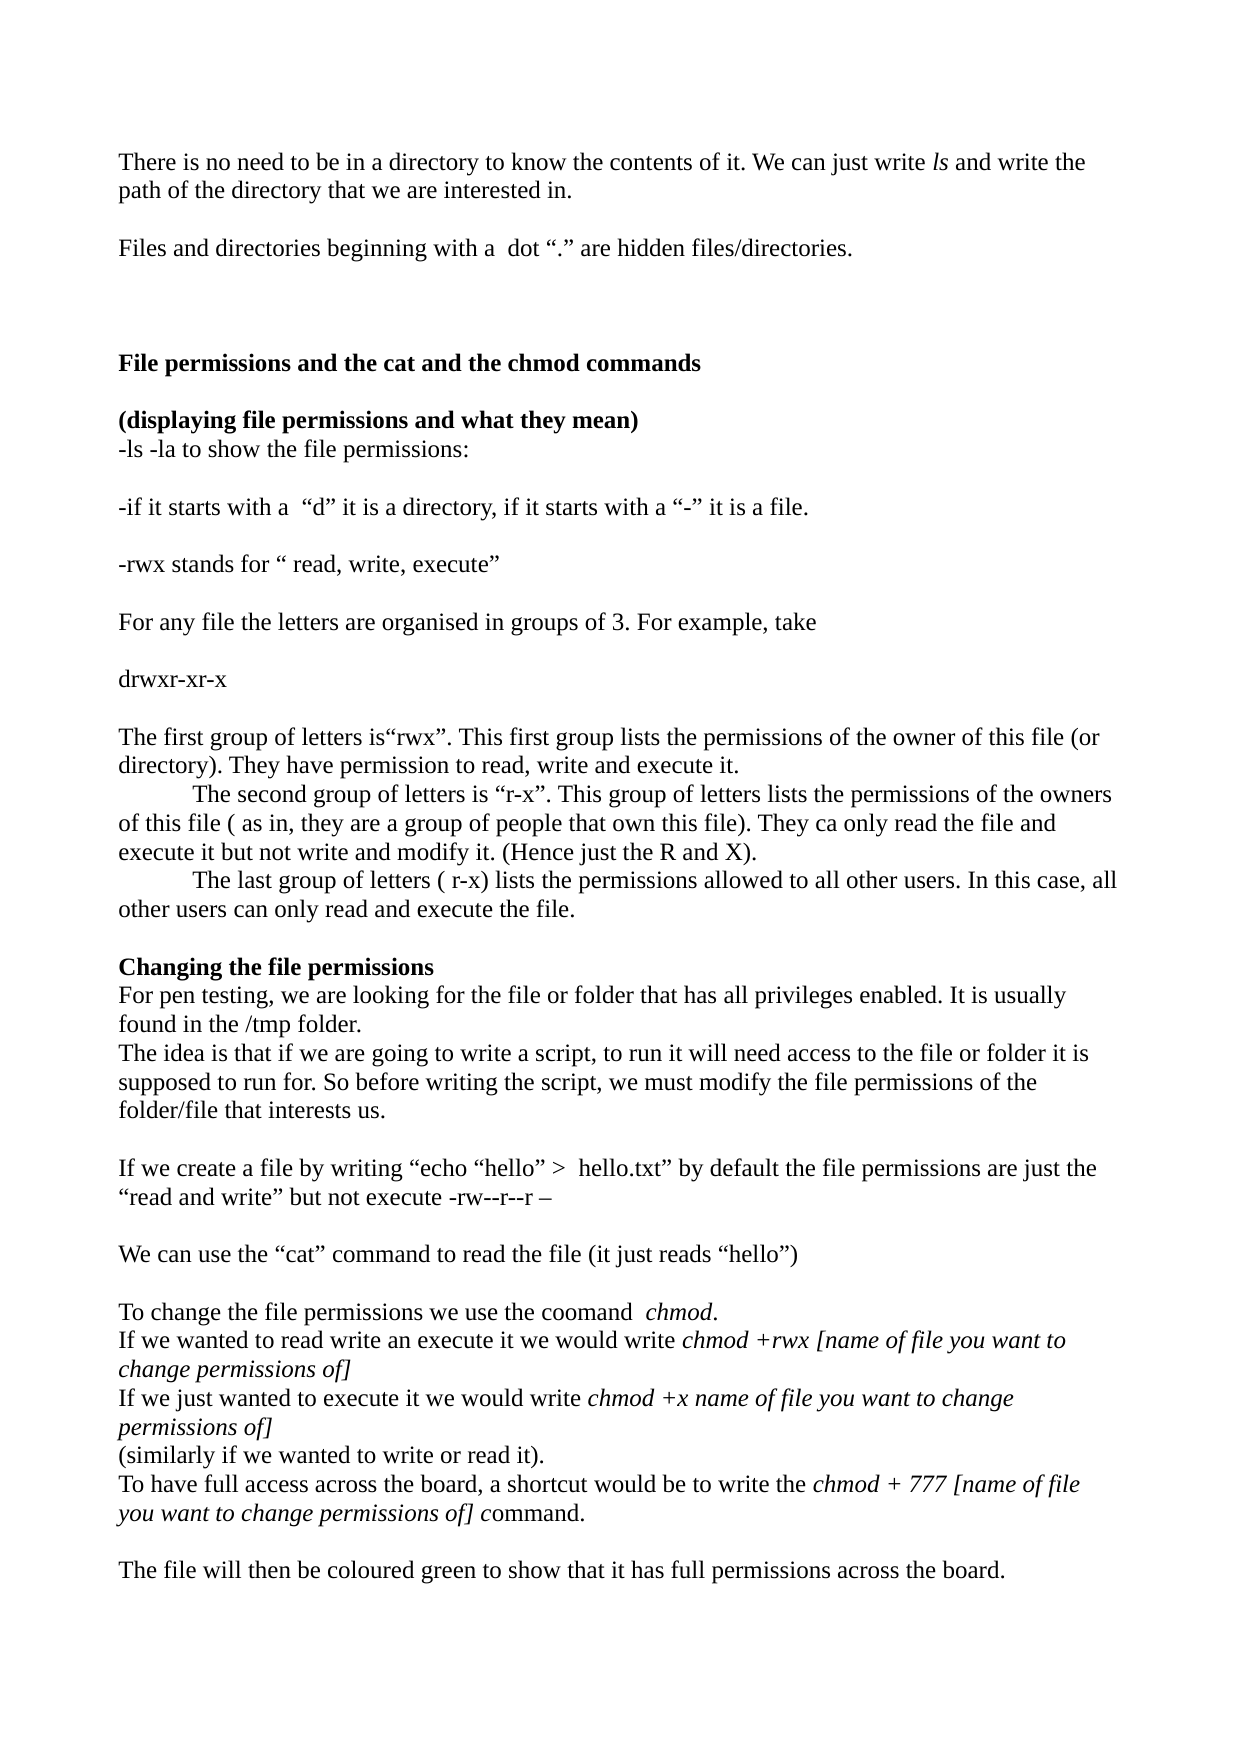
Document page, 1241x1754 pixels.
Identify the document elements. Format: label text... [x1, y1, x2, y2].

text If we wanted to read write an execute it we would write chmod +rwx [name of file you want to change permissions of] [118, 1326, 1122, 1383]
text If we just wanted to execute it we would write chmod +x name of file you want to change permissions of] [118, 1383, 1122, 1441]
text The last group of letters ( r-x) lists the permissions allowed to all other users. In this case, all other users can only read and execute the file. [118, 866, 1122, 923]
text To change the file permissions we use the coomand chmod. [118, 1297, 1122, 1326]
text File permissions and the cat and the chmod commands [118, 348, 1122, 377]
text The file will then be coloured green to show that it has full permissions across the board. [118, 1556, 1122, 1584]
text The idea is that if we are going to write a script, to run it will need access to the file or folder it is supposed to run for. So before writing the script, we must modify the file permissions of the folder/file that interests us. [118, 1038, 1122, 1124]
text drwxr-xr-x [118, 664, 1122, 693]
text -ls -la to show the file permissions: [118, 434, 1122, 463]
text If we create a file by writing “echo “hello” > hello.txt” by default the file permissions are just the “read and write” but not execute -rw--r--r – [118, 1153, 1122, 1211]
text -rwx stands for “ read, write, execute” [118, 549, 1122, 578]
text To have full access across the board, a shortcut would be to write the chmod + 777 [name of file you want to change permissions of] command. [118, 1469, 1122, 1527]
text The second group of letters is “r-x”. This group of letters lists the permissions of the owners of this file ( as in, they are a group of people that own this file). They ca only read the file and execute it but not write and modify it. (Hence just the R and X). [118, 779, 1122, 866]
text For pen testing, we are looking for the file or folder that has all privileges enabled. It is usually found in the /tmp folder. [118, 981, 1122, 1038]
text We can use the “cat” command to read the file (it just reads “hello”) [118, 1239, 1122, 1268]
text (similarly if we wanted to write or read it). [118, 1441, 1122, 1469]
text Files and directories beginning with a dot “.” are hidden files/directories. [118, 233, 1122, 262]
text There is no need to be in a directory to know the contents of it. We can just write ls and write the path of the directory that we are interested in. [118, 147, 1122, 204]
text -if it starts with a “d” it is a directory, if it starts with a “-” it is a file. [118, 492, 1122, 521]
text (displaying file permissions and what they mean) [118, 406, 1122, 434]
text Changing the file permissions [118, 952, 1122, 981]
text For any file the letters are organised in groups of 3. For example, take [118, 607, 1122, 636]
text The first group of letters is“rwx”. This first group lists the permissions of the owner of this file (or directory). They have permission to read, write and execute it. [118, 722, 1122, 779]
